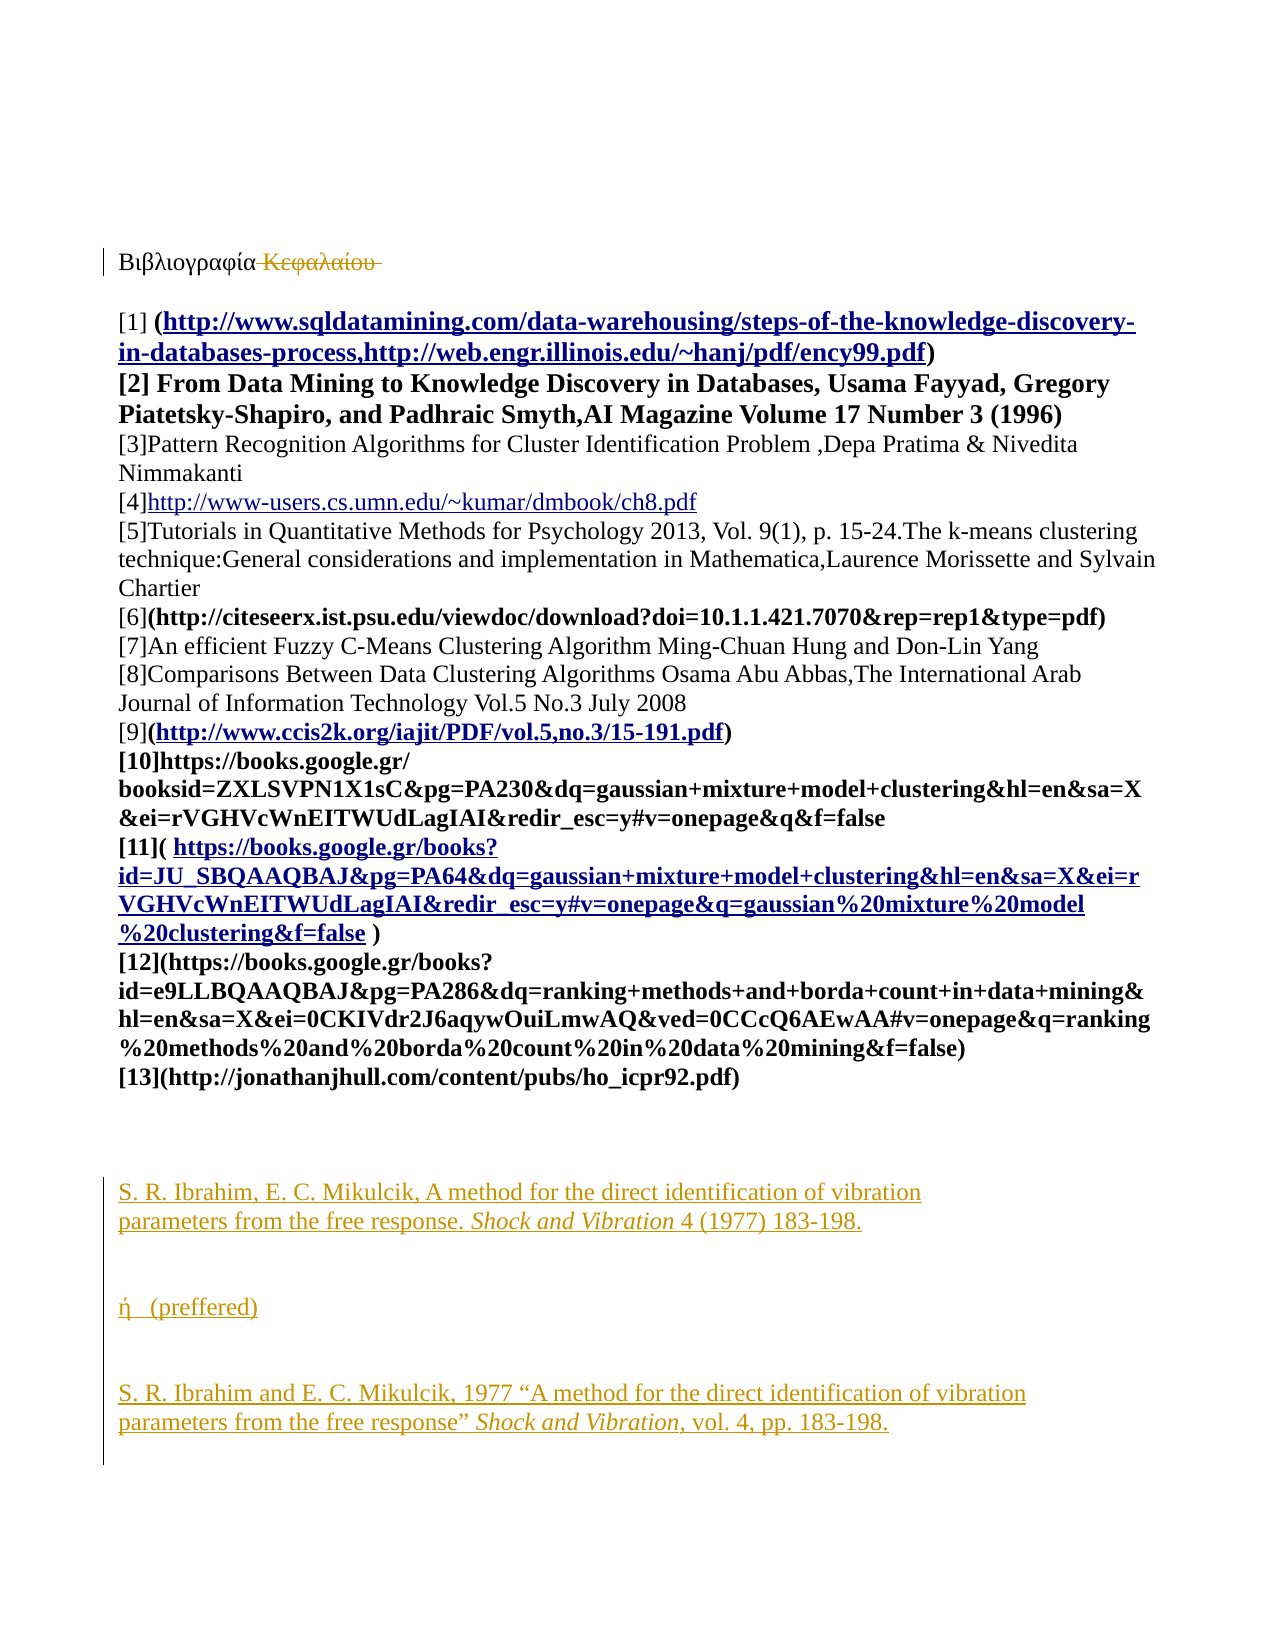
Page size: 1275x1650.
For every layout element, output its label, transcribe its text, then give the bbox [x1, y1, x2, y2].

text [12](https://books.google.gr/books?id=e9LLBQAAQBAJ&pg=PA286&dq=ranking+methods+and+borda+count+in+data+mining&hl=en&sa=X&ei=0CKIVdr2J6aqywOuiLmwAQ&ved=0CCcQ6AEwAA#v=onepage&q=ranking%20methods%20and%20borda%20count%20in%20data%20mining&f=false) [118, 947, 1157, 1062]
text S. R. Ibrahim and E. C. Mikulcik, 1977 “A method for the direct identification of vibration [118, 1378, 1157, 1407]
text [4]http://www-users.cs.umn.edu/~kumar/dmbook/ch8.pdf [118, 487, 1157, 516]
text parameters from the free response” Shock and Vibration, vol. 4, pp. 183-198. [118, 1407, 1157, 1436]
text [1] (http://www.sqldatamining.com/data-warehousing/steps-of-the-knowledge-discovery-in-databases-process,http://web.engr.illinois.edu/~hanj/pdf/ency99.pdf) [118, 305, 1157, 367]
text [8]Comparisons Between Data Clustering Algorithms Osama Abu Abbas,The International Arab Journal of Information Technology Vol.5 No.3 July 2008 [118, 659, 1157, 717]
text [2] From Data Mining to Knowledge Discovery in Databases, Usama Fayyad, Gregory Piatetsky-Shapiro, and Padhraic Smyth,AI Magazine Volume 17 Number 3 (1996) [118, 367, 1157, 429]
text S. R. Ibrahim, E. C. Mikulcik, A method for the direct identification of vibration [118, 1177, 1157, 1206]
text parameters from the free response. Shock and Vibration 4 (1977) 183-198. [118, 1206, 1157, 1234]
text [7]An efficient Fuzzy C-Means Clustering Algorithm Ming-Chuan Hung and Don-Lin Yang [118, 631, 1157, 659]
text [9](http://www.ccis2k.org/iajit/PDF/vol.5,no.3/15-191.pdf) [118, 717, 1157, 746]
text [3]Pattern Recognition Algorithms for Cluster Identification Problem ,Depa Pratima & Nivedita Nimmakanti [118, 429, 1157, 487]
text [11]( https://books.google.gr/books?id=JU_SBQAAQBAJ&pg=PA64&dq=gaussian+mixture+model+clustering&hl=en&sa=X&ei=rVGHVcWnEITWUdLagIAI&redir_esc=y#v=onepage&q=gaussian%20mixture%20model%20clustering&f=false ) [118, 832, 1157, 947]
text [5]Tutorials in Quantitative Methods for Psychology 2013, Vol. 9(1), p. 15-24.The k-means clustering technique:General considerations and implementation in Mathematica,Laurence Morissette and Sylvain Chartier [118, 516, 1157, 602]
text [13](http://jonathanjhull.com/content/pubs/ho_icpr92.pdf) [118, 1062, 1157, 1091]
text [10]https://books.google.gr/booksid=ZXLSVPN1X1sC&pg=PA230&dq=gaussian+mixture+model+clustering&hl=en&sa=X&ei=rVGHVcWnEITWUdLagIAI&redir_esc=y#v=onepage&q&f=false [118, 746, 1157, 832]
text [6](http://citeseerx.ist.psu.edu/viewdoc/download?doi=10.1.1.421.7070&rep=rep1&type=pdf) [118, 602, 1157, 631]
text ή (preffered) [118, 1292, 1157, 1321]
text Βιβλιογραφία [118, 247, 1157, 276]
